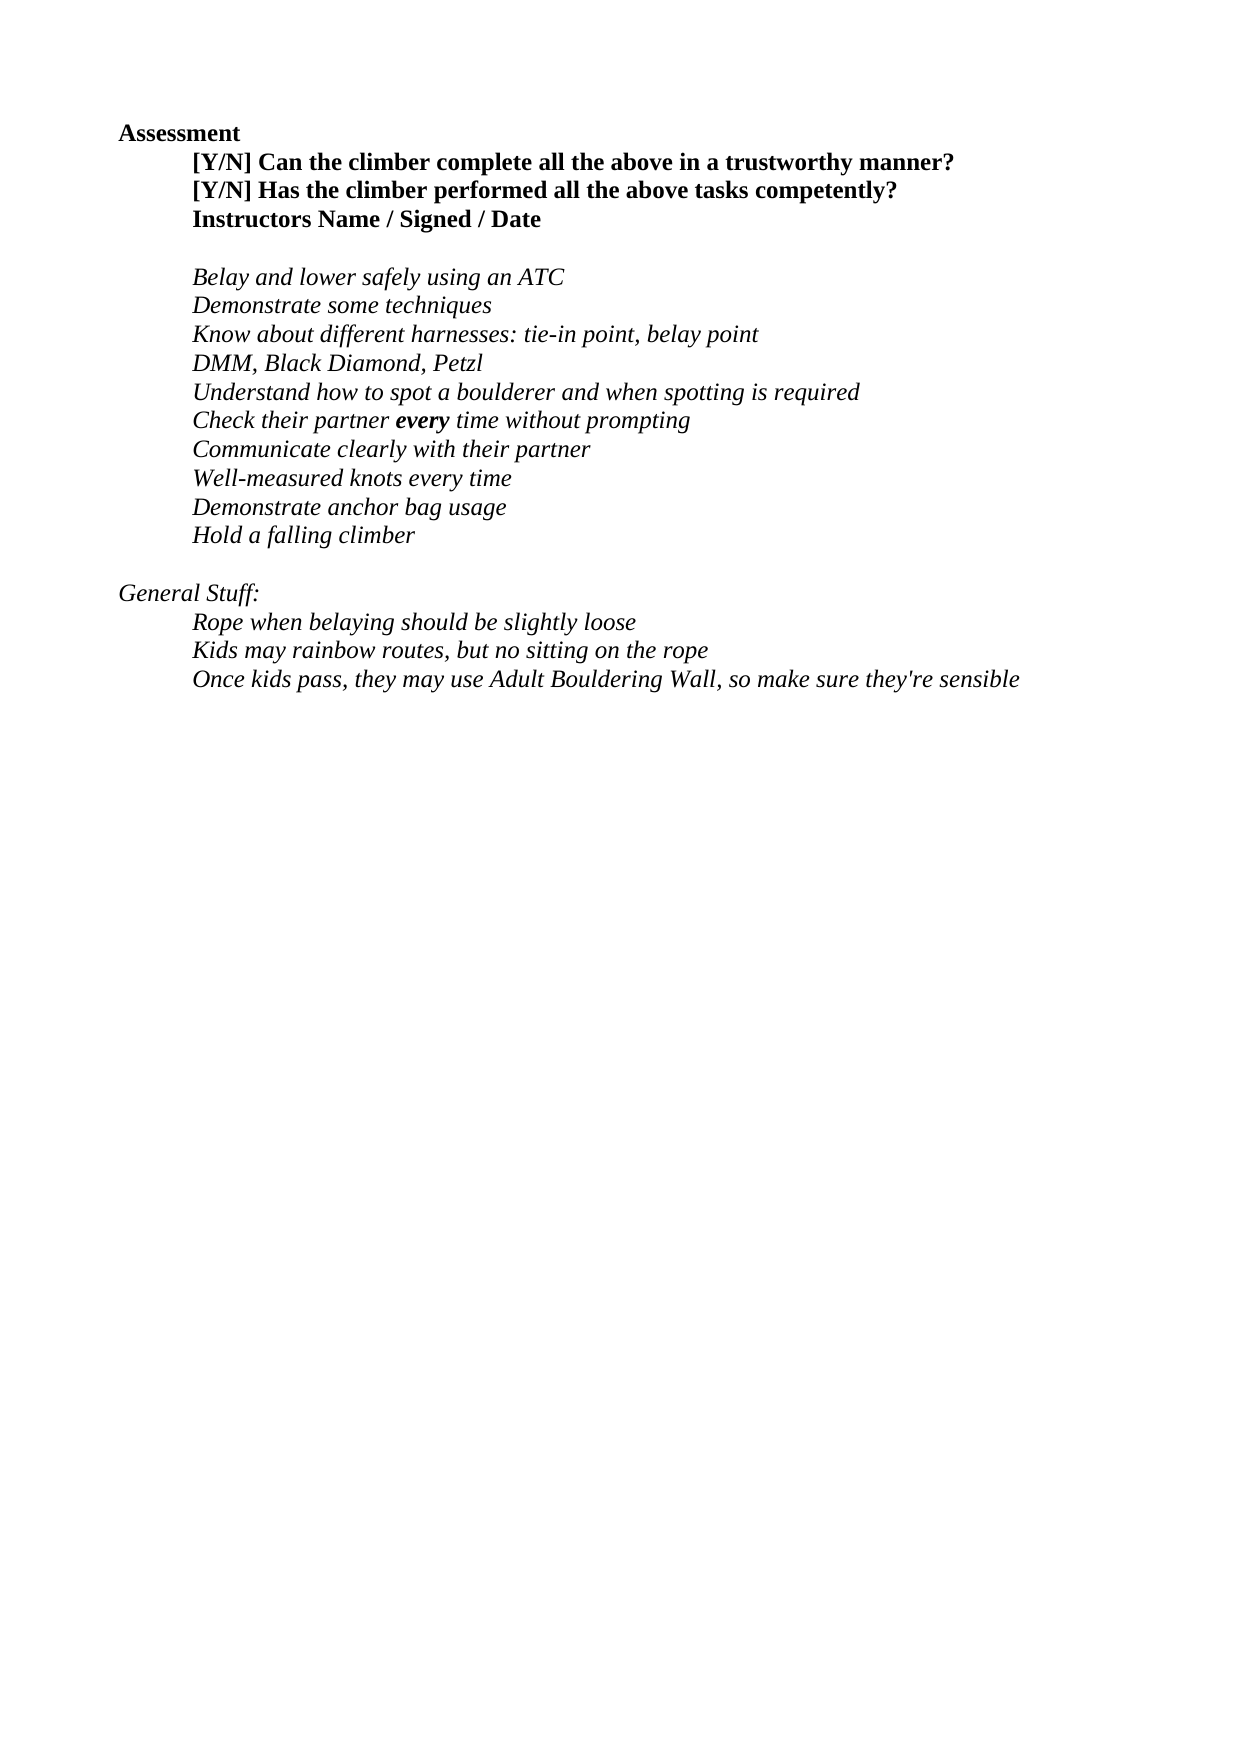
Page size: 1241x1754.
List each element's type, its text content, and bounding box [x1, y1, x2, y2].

text Rope when belaying should be slightly loose [192, 607, 1122, 636]
text Assessment [118, 118, 1122, 147]
text Kids may rainbow routes, but no sitting on the rope [192, 636, 1122, 664]
text Demonstrate some techniques [192, 291, 1122, 319]
text Hold a falling climber [192, 521, 1122, 549]
text Once kids pass, they may use Adult Bouldering Wall, so make sure they're sensible [192, 664, 1122, 693]
text Understand how to spot a boulderer and when spotting is required [192, 377, 1122, 406]
text General Stuff: [118, 578, 1122, 607]
text Belay and lower safely using an ATC [192, 262, 1122, 291]
text DMM, Black Diamond, Petzl [192, 348, 1122, 377]
text Demonstrate anchor bag usage [192, 492, 1122, 521]
text Instructors Name / Signed / Date [192, 204, 1122, 233]
text Know about different harnesses: tie-in point, belay point [192, 319, 1122, 348]
text [Y/N] Has the climber performed all the above tasks competently? [192, 176, 1122, 204]
text Well-measured knots every time [192, 463, 1122, 492]
text Communicate clearly with their partner [192, 434, 1122, 463]
text Check their partner every time without prompting [192, 406, 1122, 434]
text [Y/N] Can the climber complete all the above in a trustworthy manner? [192, 147, 1122, 176]
